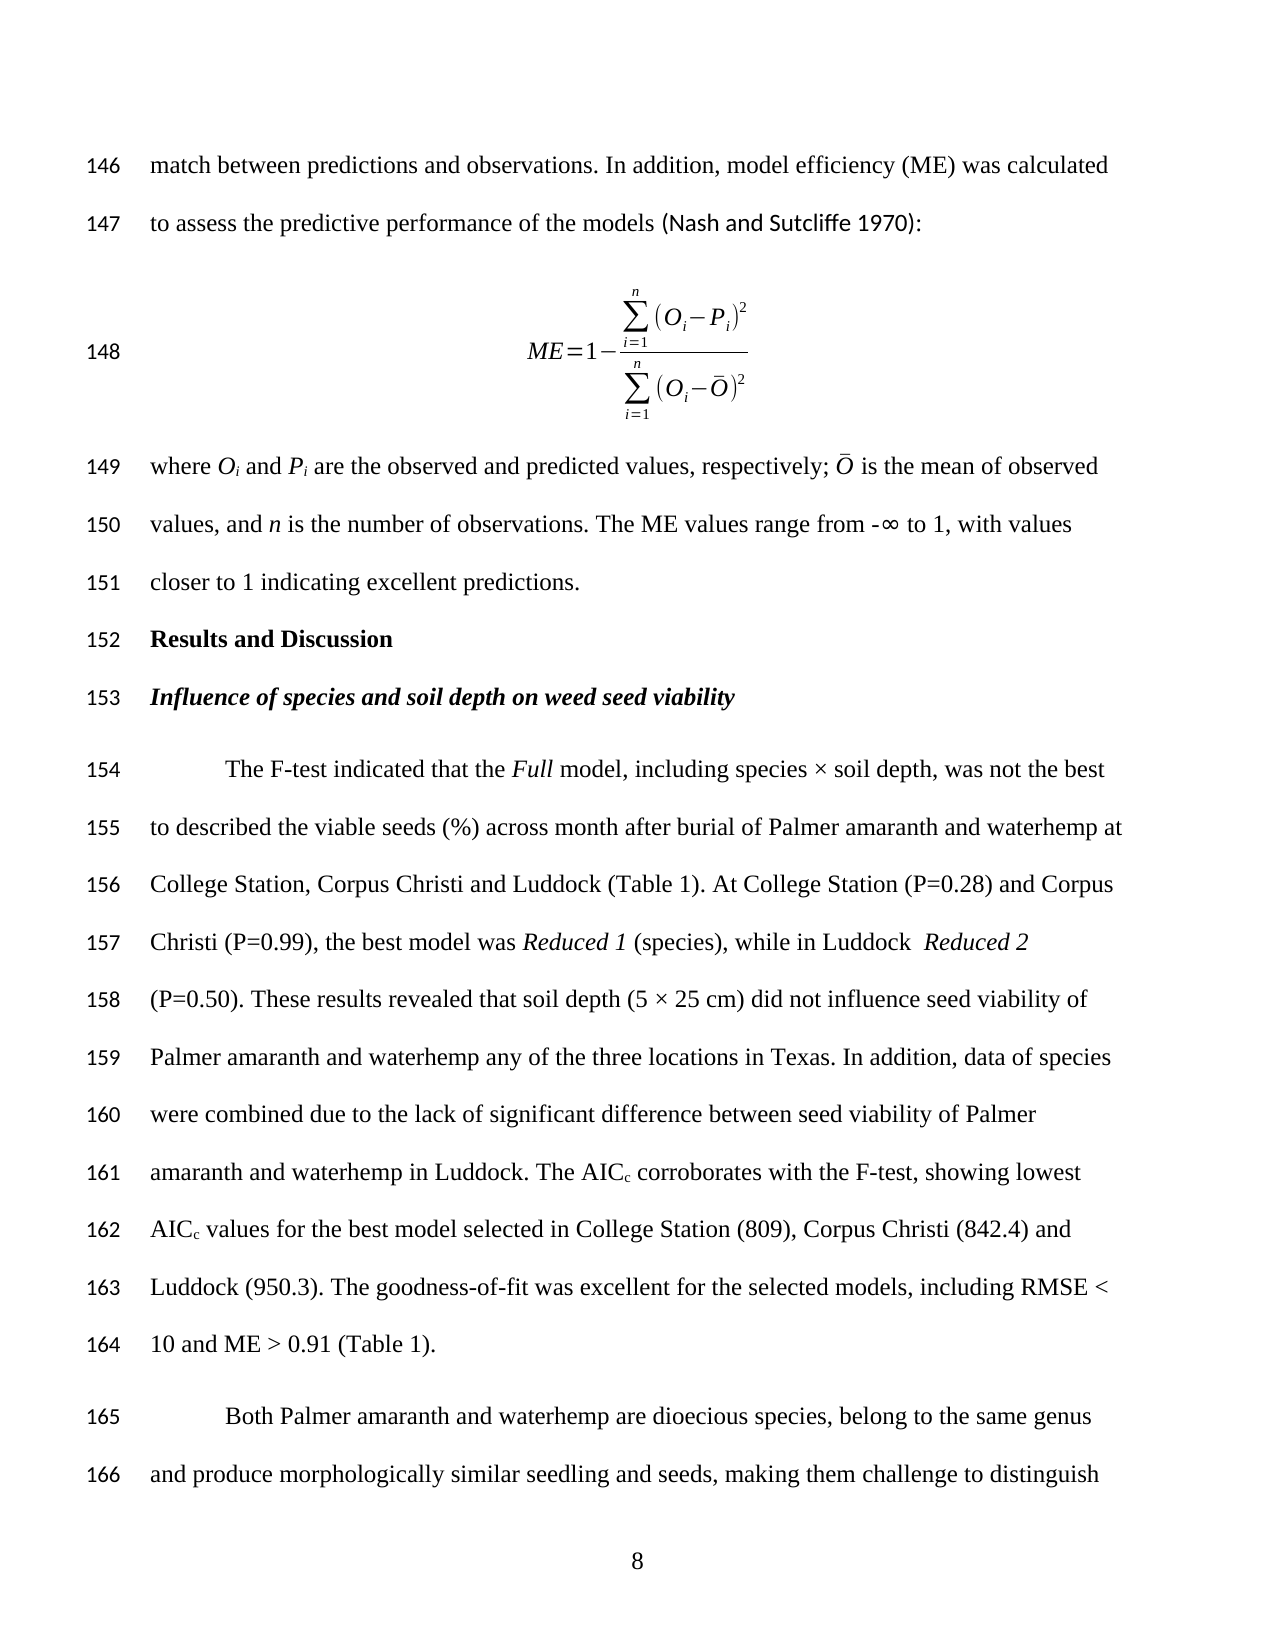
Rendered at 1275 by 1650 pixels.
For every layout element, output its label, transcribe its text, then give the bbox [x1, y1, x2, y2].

text Both Palmer amaranth and waterhemp are dioecious species, belong to the same genus and produce morphologically similar seedling and seeds, making them challenge to distinguish [150, 1401, 1125, 1487]
text where Oi and Pi are the observed and predicted values, respectively; is the mean of observed values, and n is the number of observations. The ME values range from -∞ to 1, with values closer to 1 indicating excellent predictions. [150, 451, 1125, 596]
subtitle Results and Discussion [150, 624, 1125, 653]
text match between predictions and observations. In addition, model efficiency (ME) was calculated to assess the predictive performance of the models (Nash and Sutcliffe 1970): [150, 150, 1125, 238]
text Influence of species and soil depth on weed seed viability [150, 682, 1125, 711]
text The F-test indicated that the Full model, including species × soil depth, was not the best to described the viable seeds (%) across month after burial of Palmer amaranth and waterhemp at College Station, Corpus Christi and Luddock (Table 1). At College Station (P=0.28) and Corpus Christi (P=0.99), the best model was Reduced 1 (species), while in Luddock Reduced 2 (P=0.50). These results revealed that soil depth (5 × 25 cm) did not influence seed viability of Palmer amaranth and waterhemp any of the three locations in Texas. In addition, data of species were combined due to the lack of significant difference between seed viability of Palmer amaranth and waterhemp in Luddock. The AICc corroborates with the F-test, showing lowest AICc values for the best model selected in College Station (809), Corpus Christi (842.4) and Luddock (950.3). The goodness-of-fit was excellent for the selected models, including RMSE < 10 and ME > 0.91 (Table 1). [150, 754, 1125, 1358]
